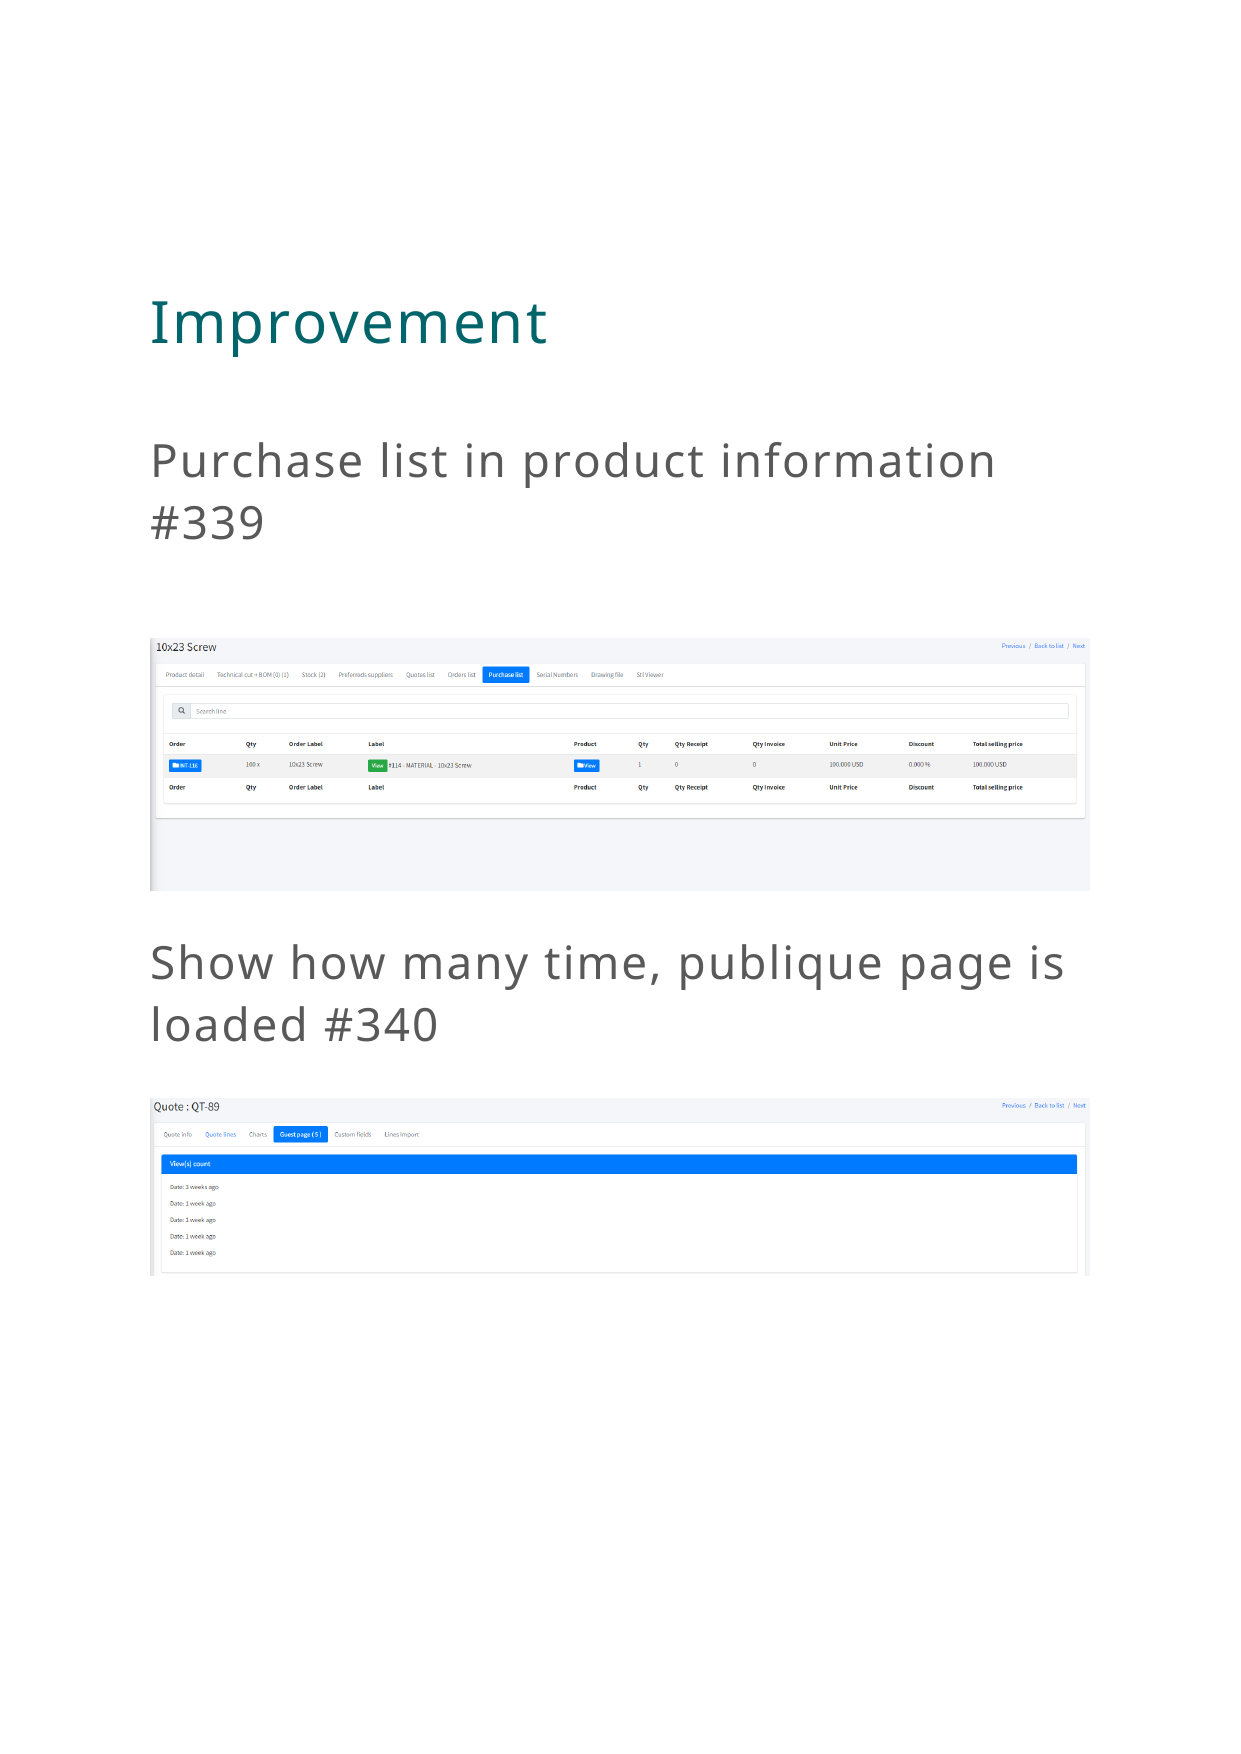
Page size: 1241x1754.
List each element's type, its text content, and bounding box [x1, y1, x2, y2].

subtitle Show how many time, publique page is loaded #340 [150, 930, 1090, 1055]
subtitle Purchase list in product information #339 [150, 428, 1090, 553]
subtitle Improvement [150, 281, 1090, 360]
